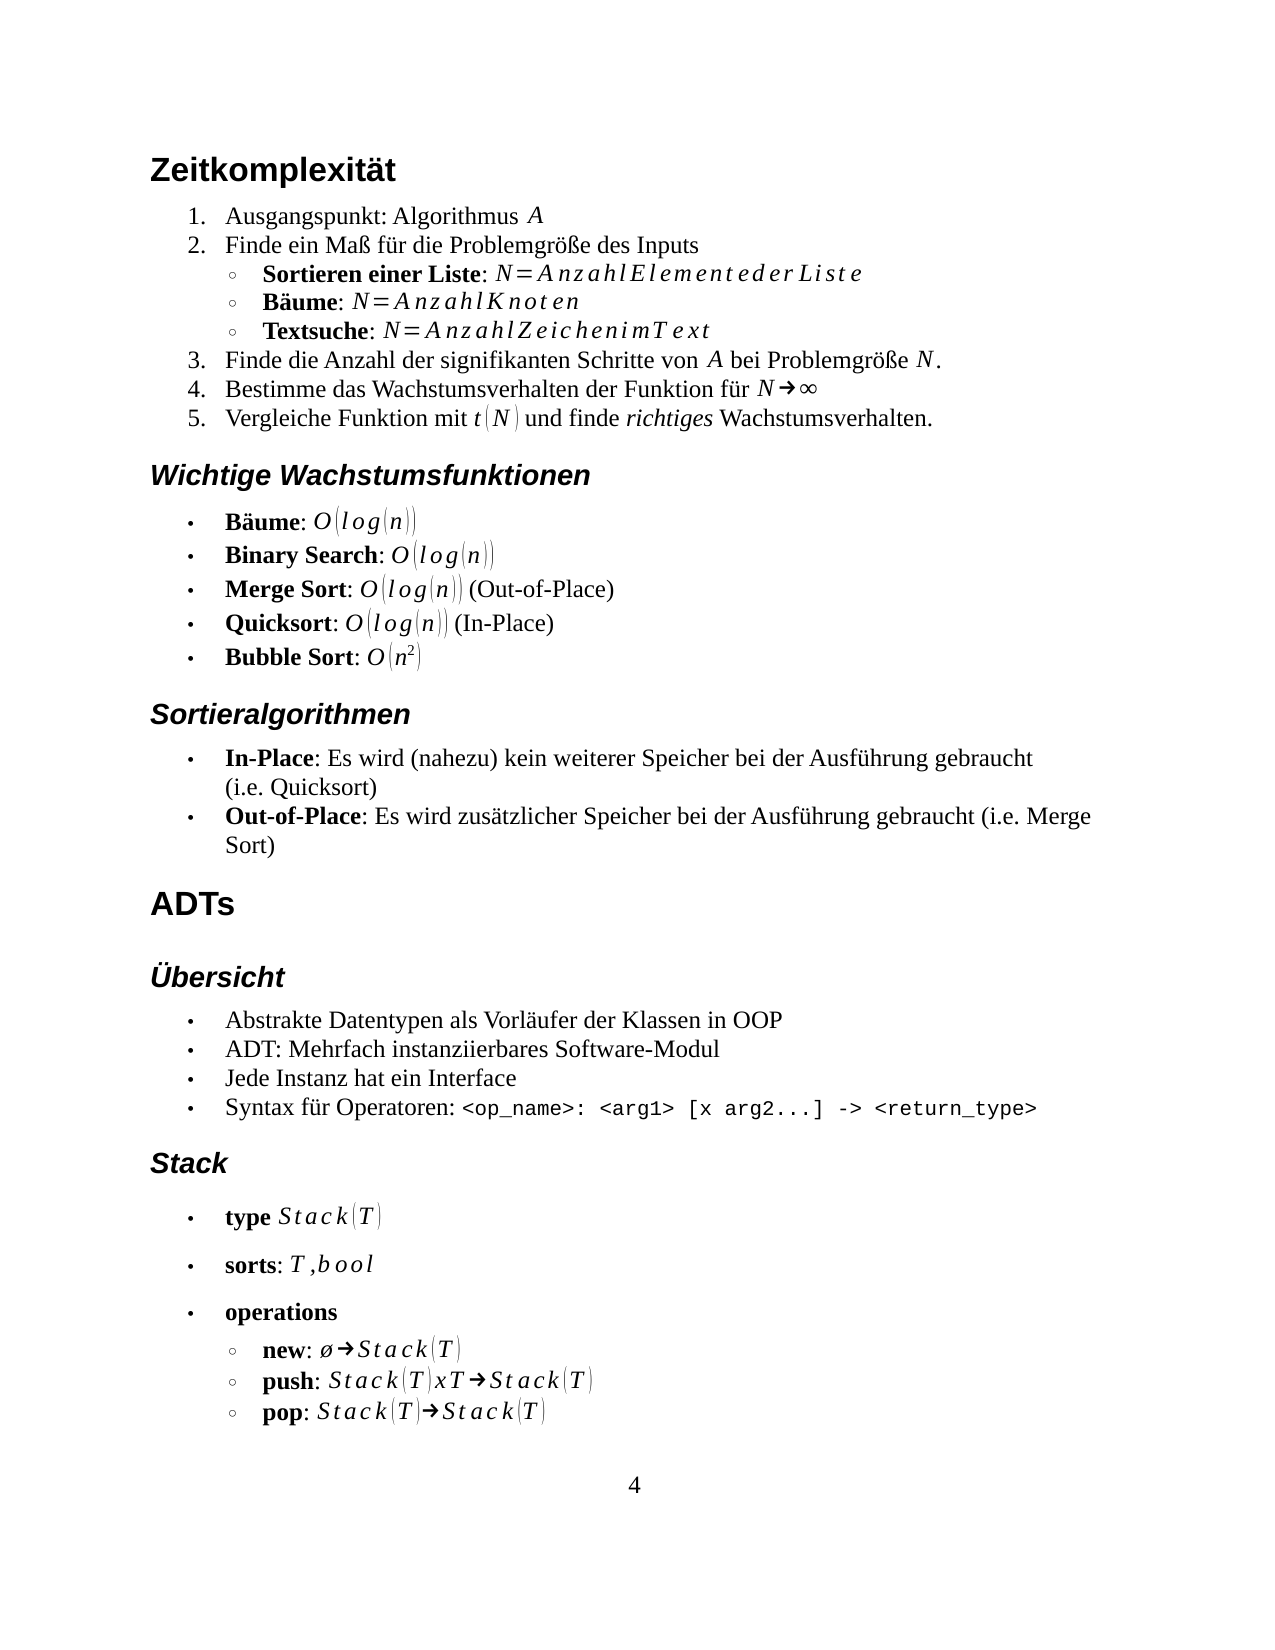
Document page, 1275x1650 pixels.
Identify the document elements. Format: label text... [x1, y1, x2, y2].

list Out-of-Place: Es wird zusätzlicher Speicher bei der Ausführung gebraucht (i.e. Merge Sort) [187, 801, 1125, 858]
list Bubble Sort: [187, 640, 1125, 672]
list Bäume: [225, 287, 1125, 316]
list Textsuche: [225, 316, 1125, 345]
list Quicksort: (In-Place) [187, 606, 1125, 640]
list Sortieren einer Liste: [225, 259, 1125, 287]
list Jede Instanz hat ein Interface [187, 1063, 1125, 1092]
list Binary Search: [187, 538, 1125, 572]
list Syntax für Operatoren: <op_name>: <arg1> [x arg2...] -> <return_type> [187, 1092, 1125, 1121]
list Merge Sort: (Out-of-Place) [187, 572, 1125, 606]
list Finde die Anzahl der signifikanten Schritte von bei Problemgröße . [187, 345, 1125, 374]
list Bestimme das Wachstumsverhalten der Funktion für [187, 374, 1125, 402]
subtitle Wichtige Wachstumsfunktionen [150, 458, 1125, 492]
subtitle Zeitkomplexität [150, 150, 1125, 189]
list operations [187, 1297, 1125, 1325]
subtitle Übersicht [150, 959, 1125, 993]
list type [187, 1201, 1125, 1232]
subtitle ADTs [150, 883, 1125, 922]
list Vergleiche Funktion mit und finde richtiges Wachstumsverhalten. [187, 402, 1125, 433]
list ADT: Mehrfach instanziierbares Software-Modul [187, 1034, 1125, 1063]
list Ausgangspunkt: Algorithmus [187, 201, 1125, 230]
list Abstrakte Datentypen als Vorläufer der Klassen in OOP [187, 1006, 1125, 1034]
list sorts: [187, 1250, 1125, 1279]
list new: [225, 1334, 1125, 1365]
list Finde ein Maß für die Problemgröße des Inputs [187, 230, 1125, 259]
list push: [225, 1365, 1125, 1396]
subtitle Sortieralgorithmen [150, 697, 1125, 731]
list Bäume: [187, 504, 1125, 538]
list In-Place: Es wird (nahezu) kein weiterer Speicher bei der Ausführung gebraucht (i.e. Quicksort) [187, 743, 1125, 801]
subtitle Stack [150, 1146, 1125, 1180]
list pop: [225, 1396, 1125, 1426]
